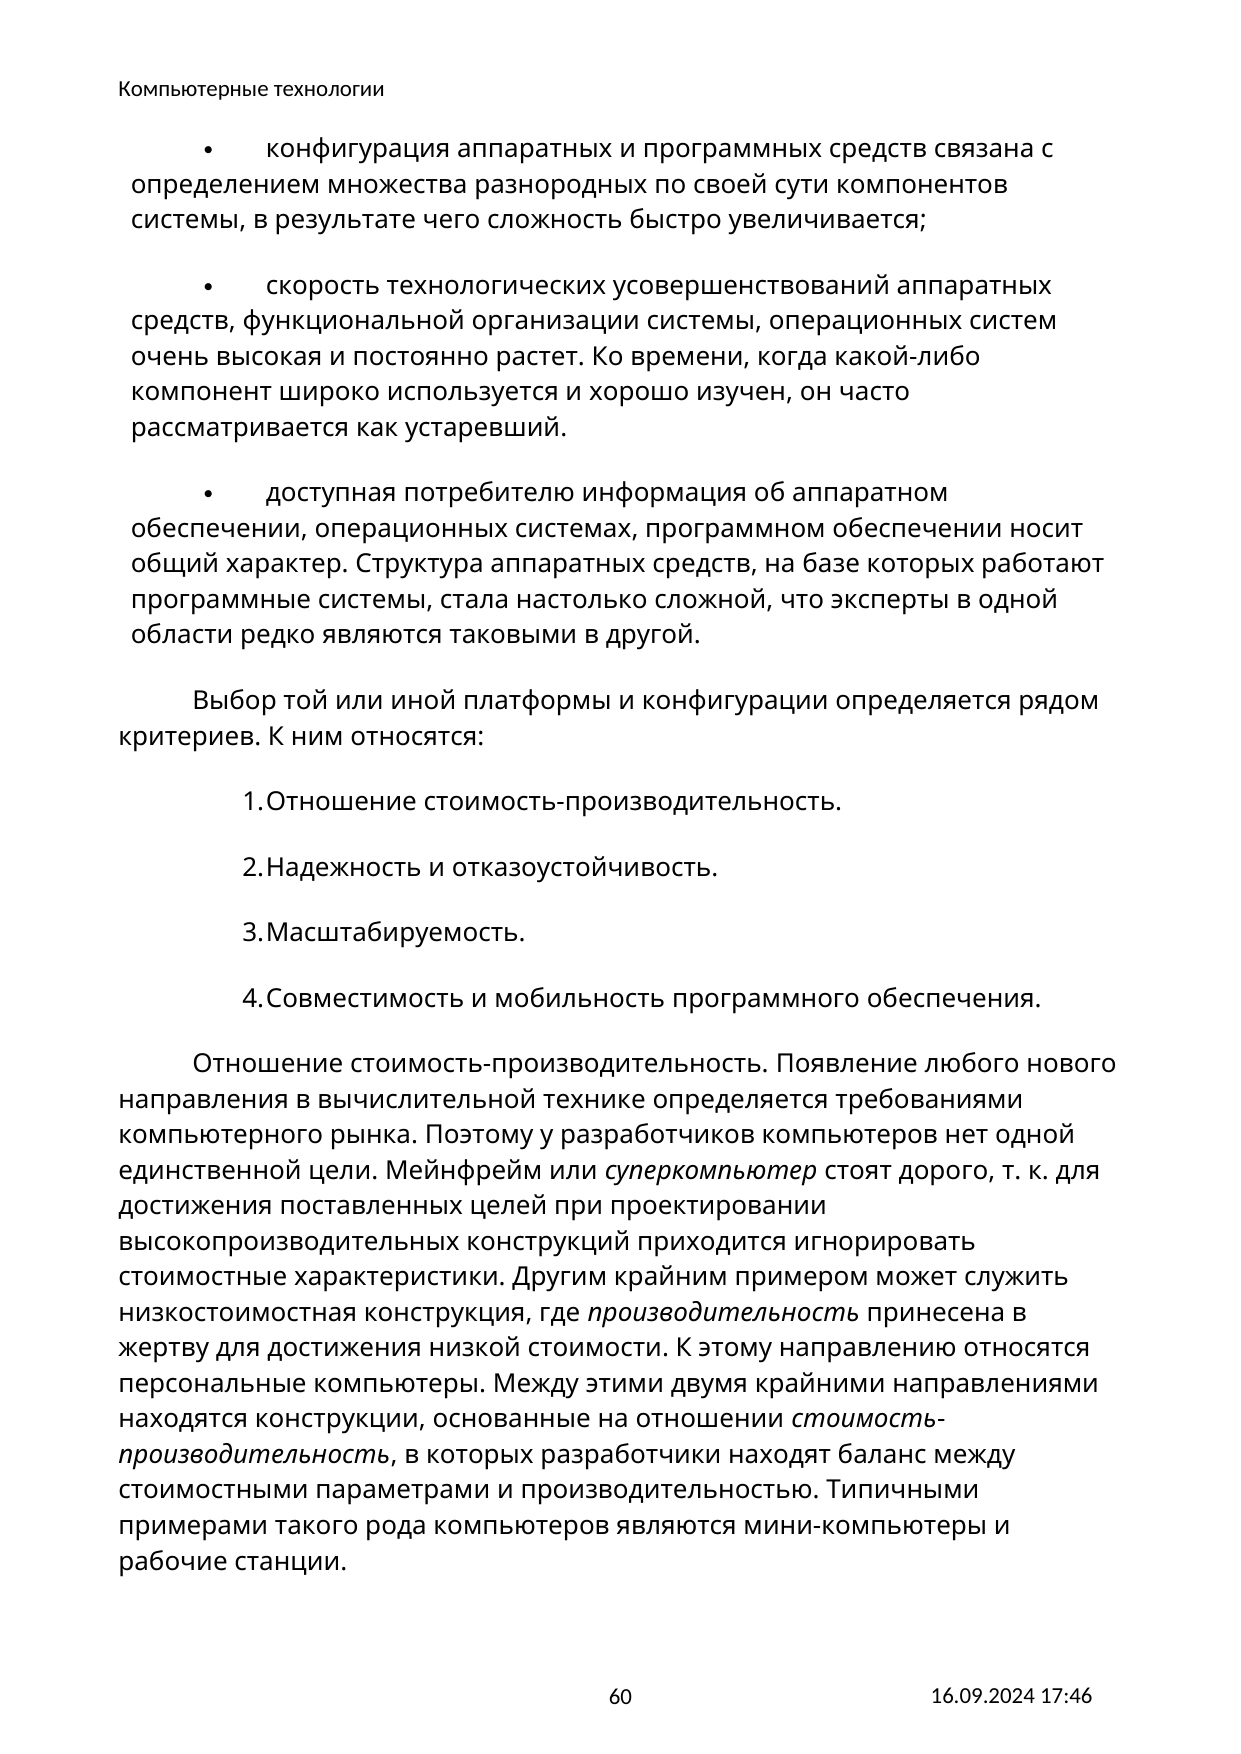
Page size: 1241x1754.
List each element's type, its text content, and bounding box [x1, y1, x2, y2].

text Отношение стоимость-производительность. Появление любого нового направления в вычислительной технике определяется требованиями компьютерного рынка. Поэтому у разработчиков компьютеров нет одной единственной цели. Мейнфрейм или суперкомпьютер стоят дорого, т. к. для достижения поставленных целей при проектировании высокопроизводительных конструкций приходится игнорировать стоимостные характеристики. Другим крайним примером может служить низкостоимостная конструкция, где производительность принесена в жертву для достижения низкой стоимости. К этому направлению относятся персональные компьютеры. Между этими двумя крайними направлениями находятся конструкции, основанные на отношении стоимость-производительность, в которых разработчики находят баланс между стоимостными параметрами и производительностью. Типичными примерами такого рода компьютеров являются мини-компьютеры и рабочие станции. [118, 1045, 1122, 1578]
list Надежность и отказоустойчивость. [168, 848, 1122, 884]
list конфигурация аппаратных и программных средств связана с определением множества разнородных по своей сути компонентов системы, в результате чего сложность быстро увеличивается; [131, 130, 1122, 236]
list Совместимость и мобильность программного обеспечения. [168, 979, 1122, 1015]
list Отношение стоимость-производительность. [168, 783, 1122, 818]
text Выбор той или иной платформы и конфигурации определяется рядом критериев. К ним относятся: [118, 682, 1122, 753]
list доступная потребителю информация об аппаратном обеспечении, операционных системах, программном обеспечении носит общий характер. Структура аппаратных средств, на базе которых работают программные системы, стала настолько сложной, что эксперты в одной области редко являются таковыми в другой. [131, 474, 1122, 652]
list Масштабируемость. [168, 914, 1122, 949]
list скорость технологических усовершенствований аппаратных средств, функциональной организации системы, операционных систем очень высокая и постоянно растет. Ко времени, когда какой-либо компонент широко используется и хорошо изучен, он часто рассматривается как устаревший. [131, 266, 1122, 444]
